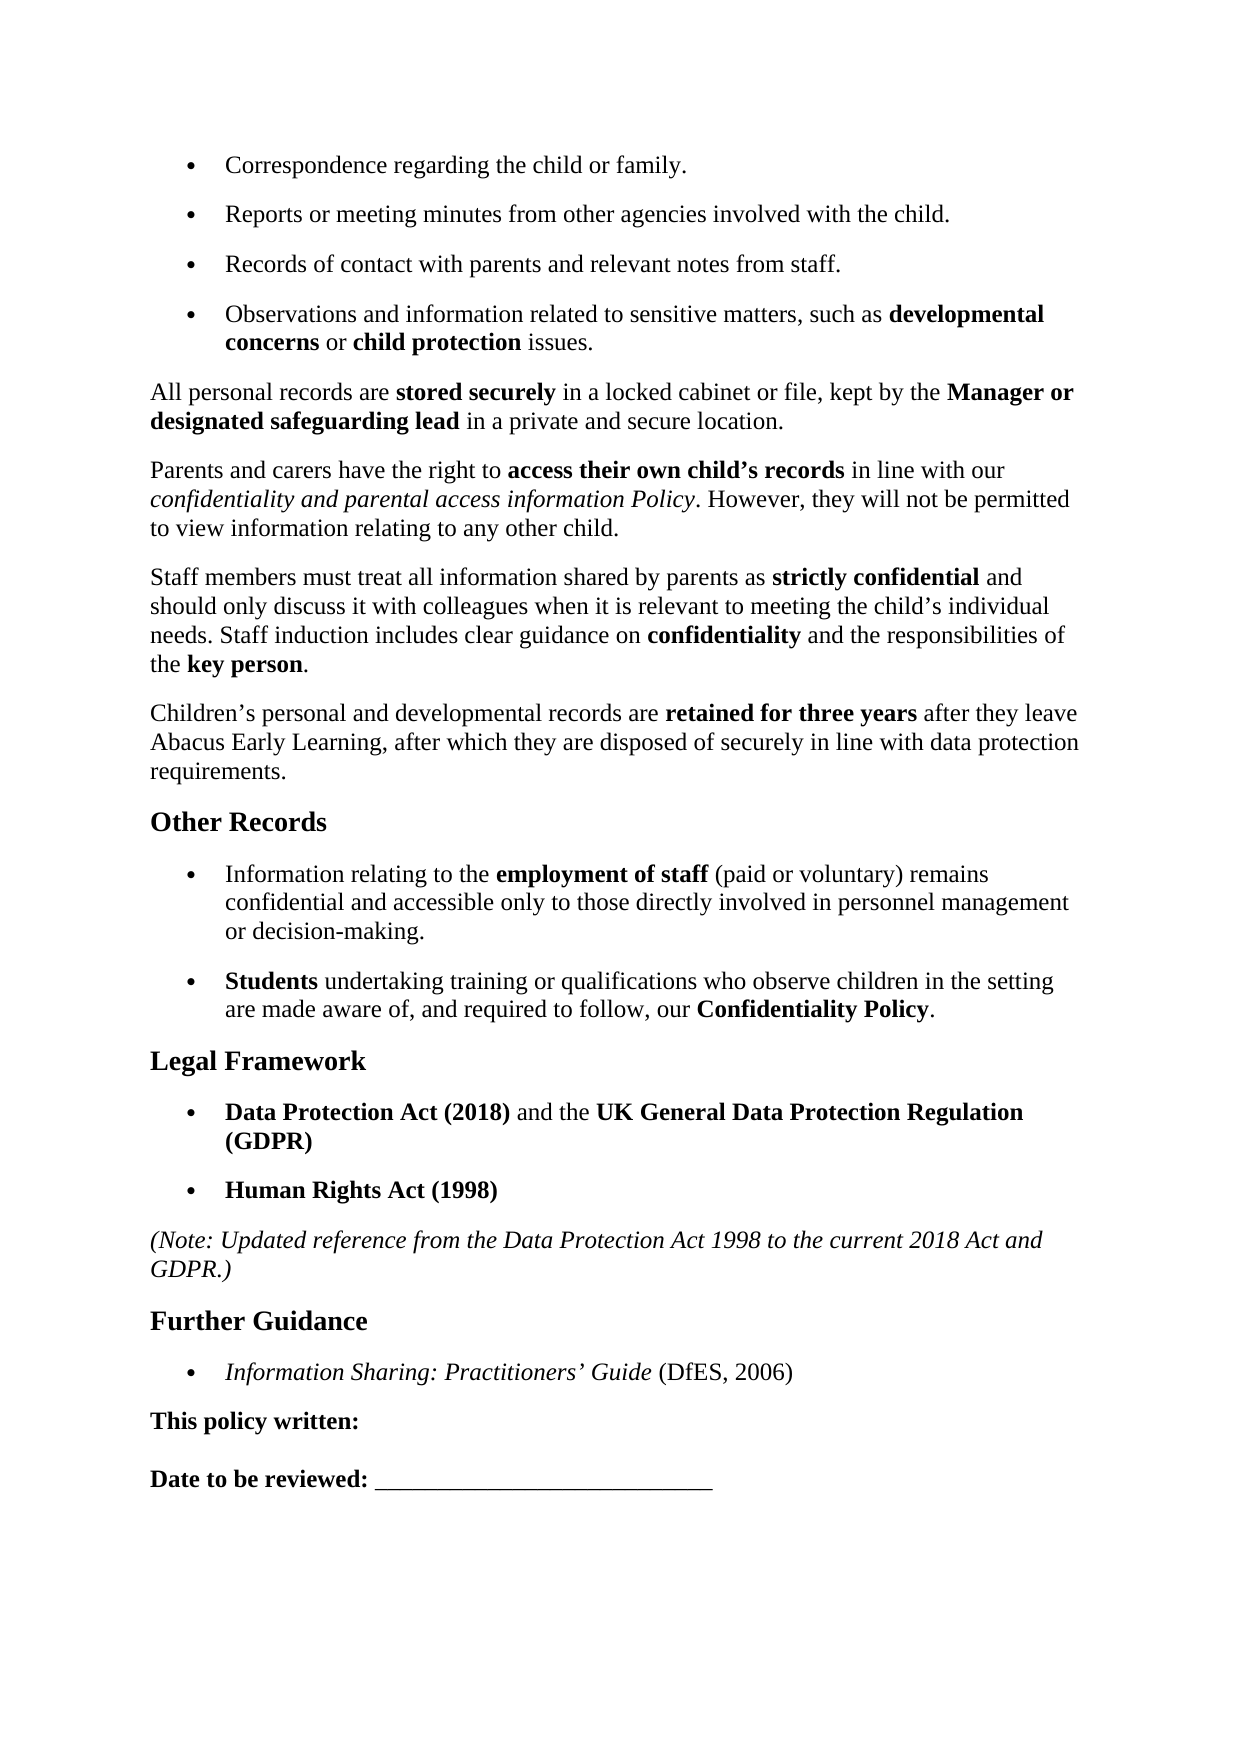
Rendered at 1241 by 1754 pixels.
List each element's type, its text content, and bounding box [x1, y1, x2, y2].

list Students undertaking training or qualifications who observe children in the setting are made aware of, and required to follow, our Confidentiality Policy. [187, 966, 1090, 1023]
list Correspondence regarding the child or family. [187, 150, 1090, 179]
text All personal records are stored securely in a locked cabinet or file, kept by the Manager or designated safeguarding lead in a private and secure location. [150, 377, 1090, 434]
text Further Guidance [150, 1303, 1090, 1336]
text Legal Framework [150, 1044, 1090, 1076]
list Observations and information related to sensitive matters, such as developmental concerns or child protection issues. [187, 299, 1090, 356]
text This policy written: Date to be reviewed: ___________________________ [150, 1406, 1090, 1493]
text Parents and carers have the right to access their own child’s records in line with our confidentiality and parental access information Policy. However, they will not be permitted to view information relating to any other child. [150, 455, 1090, 542]
list Data Protection Act (2018) and the UK General Data Protection Regulation (GDPR) [187, 1097, 1090, 1155]
list Reports or meeting minutes from other agencies involved with the child. [187, 199, 1090, 228]
list Records of contact with parents and relevant notes from staff. [187, 249, 1090, 278]
list Human Rights Act (1998) [187, 1176, 1090, 1204]
list Information relating to the employment of staff (paid or voluntary) remains confidential and accessible only to those directly involved in personnel management or decision-making. [187, 859, 1090, 945]
list Information Sharing: Practitioners’ Guide (DfES, 2006) [187, 1357, 1090, 1386]
text Staff members must treat all information shared by parents as strictly confidential and should only discuss it with colleagues when it is relevant to meeting the child’s individual needs. Staff induction includes clear guidance on confidentiality and the responsibilities of the key person. [150, 562, 1090, 677]
text Children’s personal and developmental records are retained for three years after they leave Abacus Early Learning, after which they are disposed of securely in line with data protection requirements. [150, 698, 1090, 784]
text Other Records [150, 805, 1090, 838]
text (Note: Updated reference from the Data Protection Act 1998 to the current 2018 Act and GDPR.) [150, 1225, 1090, 1283]
